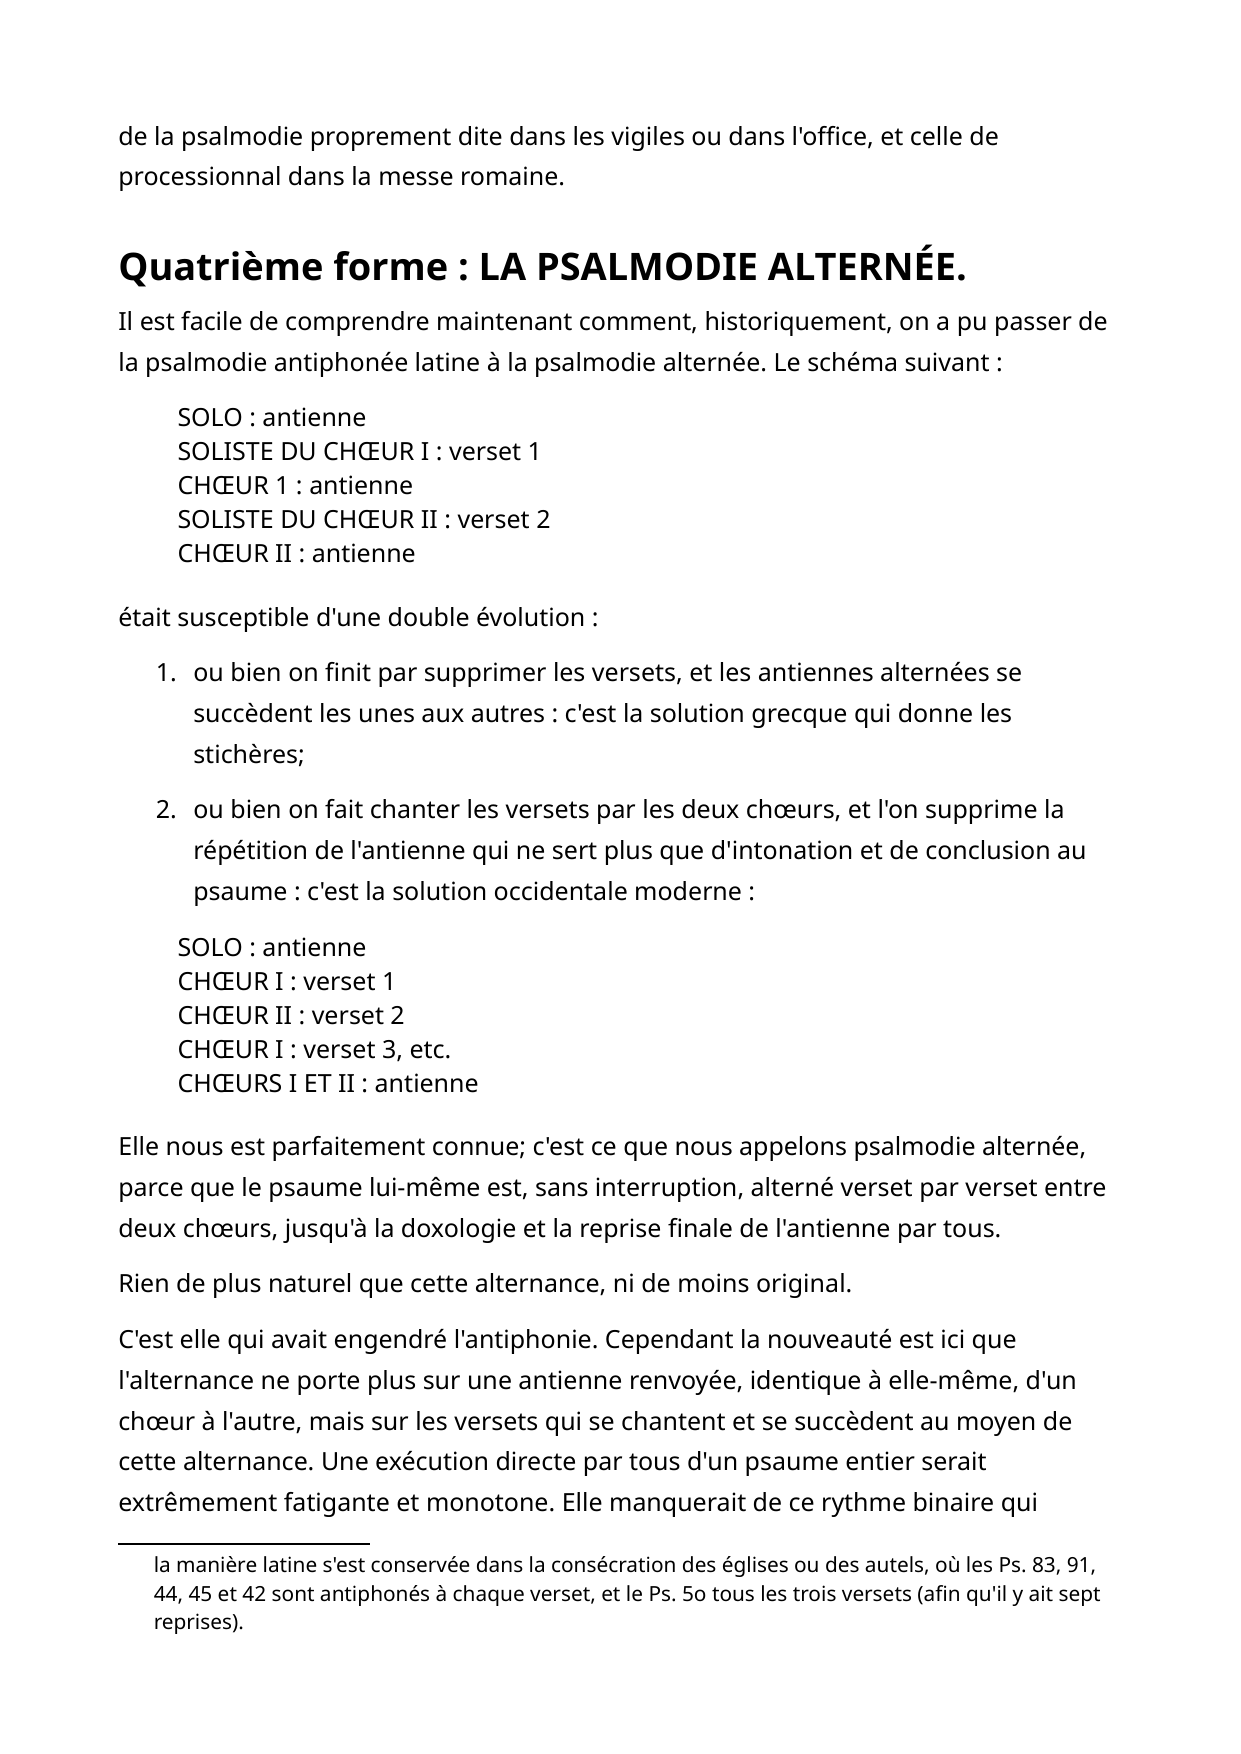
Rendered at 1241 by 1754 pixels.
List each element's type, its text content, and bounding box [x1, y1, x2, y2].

text Elle nous est parfaitement connue; c'est ce que nous appelons psalmodie alternée, parce que le psaume lui-même est, sans interruption, alterné verset par verset entre deux chœurs, jusqu'à la doxologie et la reprise finale de l'antienne par tous. [118, 1129, 1122, 1245]
text était susceptible d'une double évolution : [118, 599, 1122, 634]
list ou bien on finit par supprimer les versets, et les antiennes alternées se succèdent les unes aux autres : c'est la solution grecque qui donne les stichères; [156, 655, 1122, 771]
text SOLO : antienne CHŒUR I : verset 1 CHŒUR II : verset 2 CHŒUR I : verset 3, etc. CHŒURS I ET II : antienne [177, 929, 1063, 1099]
text SOLO : antienne SOLISTE DU CHŒUR I : verset 1 CHŒUR 1 : antienne SOLISTE DU CHŒUR II : verset 2 CHŒUR II : antienne [177, 400, 1063, 570]
list ou bien on fait chanter les versets par les deux chœurs, et l'on supprime la répétition de l'antienne qui ne sert plus que d'intonation et de conclusion au psaume : c'est la solution occidentale moderne : [156, 792, 1122, 908]
text Rien de plus naturel que cette alternance, ni de moins original. [118, 1266, 1122, 1300]
text C'est elle qui avait engendré l'antiphonie. Cependant la nouveauté est ici que l'alternance ne porte plus sur une antienne renvoyée, identique à elle-même, d'un chœur à l'autre, mais sur les versets qui se chantent et se succèdent au moyen de cette alternance. Une exécution directe par tous d'un psaume entier serait extrêmement fatigante et monotone. Elle manquerait de ce rythme binaire qui [118, 1321, 1122, 1519]
subtitle Quatrième forme : LA PSALMODIE ALTERNÉE. [118, 239, 1122, 291]
text de la psalmodie proprement dite dans les vigiles ou dans l'office, et celle de processionnal dans la messe romaine. [118, 118, 1122, 193]
text Il est facile de comprendre maintenant comment, historiquement, on a pu passer de la psalmodie antiphonée latine à la psalmodie alternée. Le schéma suivant : [118, 303, 1122, 378]
text la manière latine s'est conservée dans la consécration des églises ou des autels, où les Ps. 83, 91, 44, 45 et 42 sont antiphonés à chaque verset, et le Ps. 5o tous les trois versets (afin qu'il y ait sept reprises). [118, 1551, 1122, 1636]
